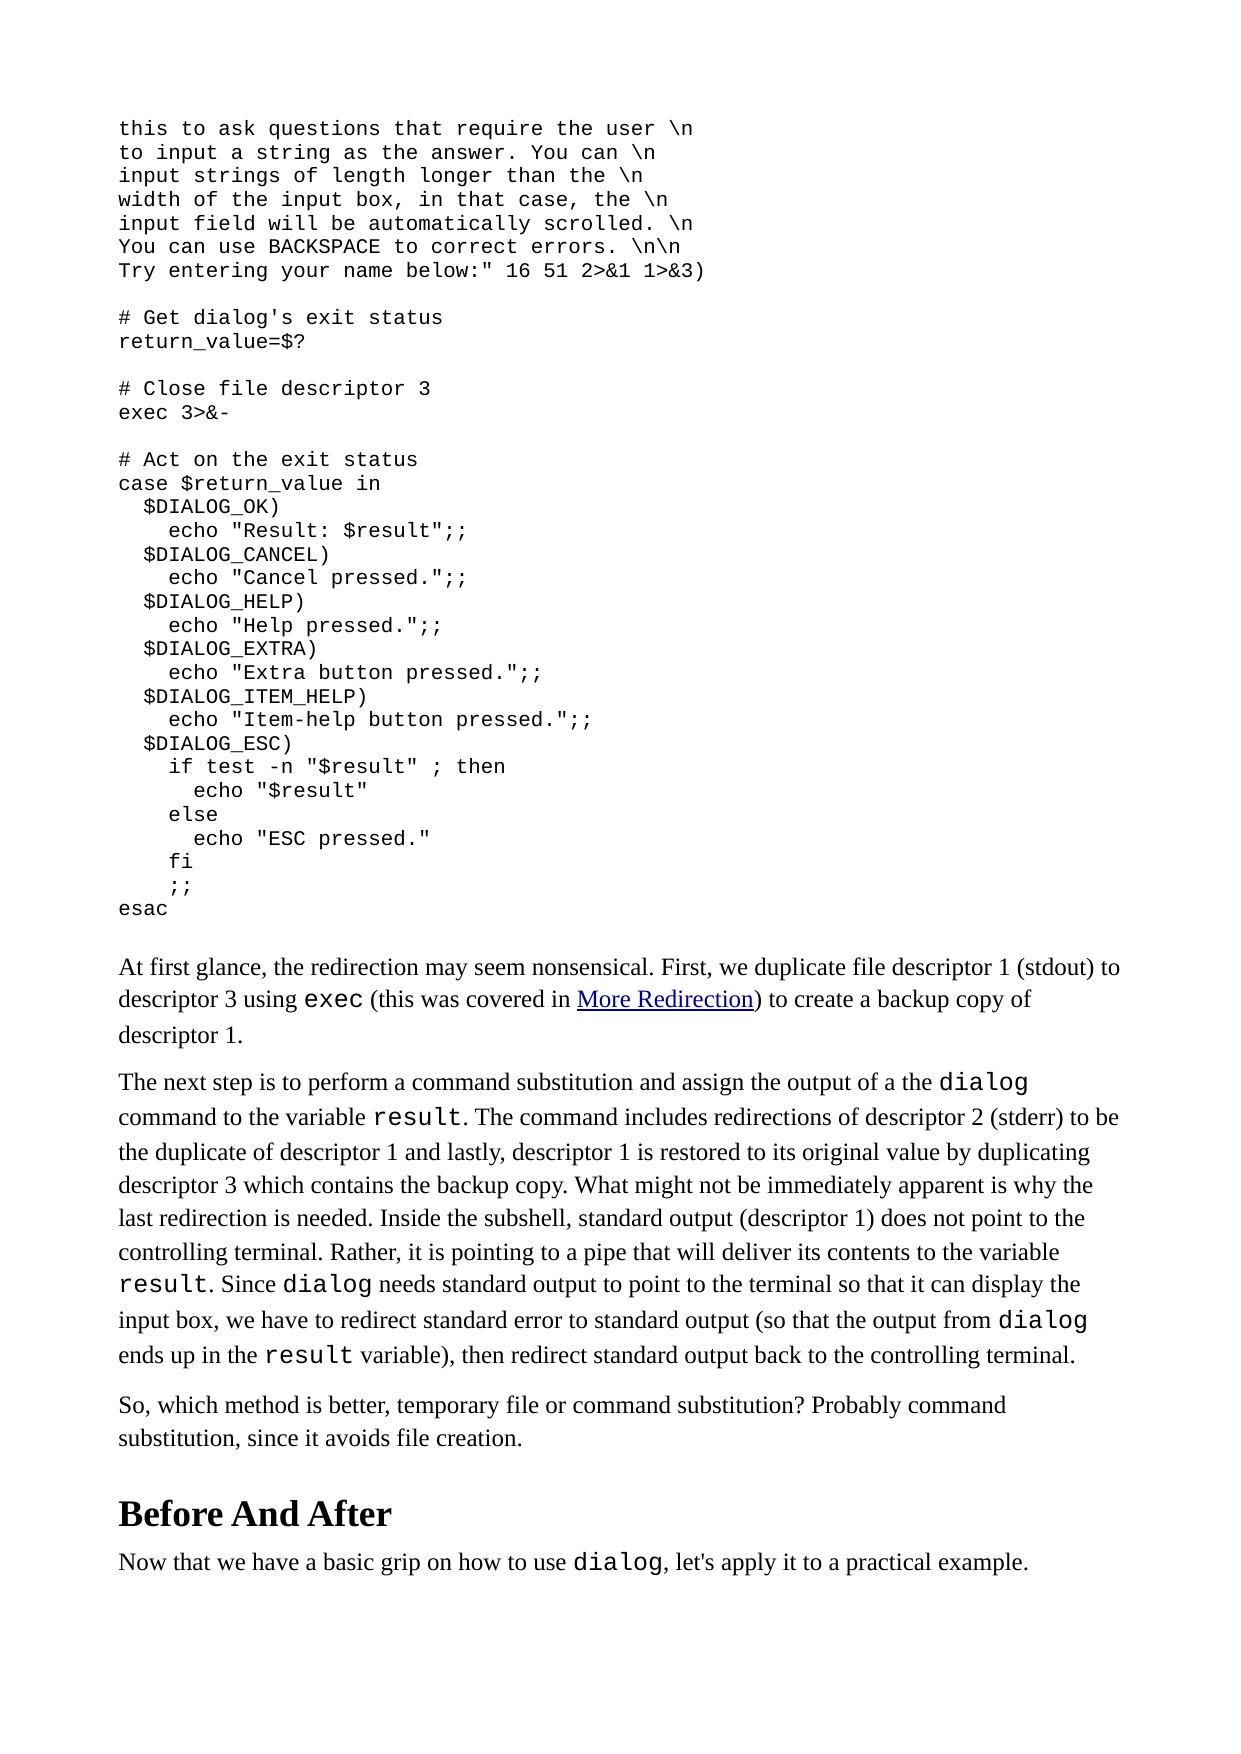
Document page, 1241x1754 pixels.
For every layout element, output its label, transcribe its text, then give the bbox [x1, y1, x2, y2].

text At first glance, the redirection may seem nonsensical. First, we duplicate file descriptor 1 (stdout) to descriptor 3 using exec (this was covered in More Redirection) to create a backup copy of descriptor 1. [118, 952, 1122, 1048]
text width of the input box, in that case, the \n [118, 189, 1122, 213]
text $DIALOG_OK) [118, 496, 1122, 520]
text echo "Result: $result";; [118, 520, 1122, 544]
text to input a string as the answer. You can \n [118, 142, 1122, 165]
text ;; [118, 875, 1122, 898]
text fi [118, 851, 1122, 875]
text $DIALOG_HELP) [118, 591, 1122, 615]
text echo "ESC pressed." [118, 827, 1122, 851]
text echo "$result" [118, 780, 1122, 804]
text case $return_value in [118, 473, 1122, 496]
text Try entering your name below:" 16 51 2>&1 1>&3) [118, 260, 1122, 284]
text So, which method is better, temporary file or command substitution? Probably command substitution, since it avoids file creation. [118, 1390, 1122, 1452]
text this to ask questions that require the user \n [118, 118, 1122, 142]
text echo "Extra button pressed.";; [118, 662, 1122, 686]
text echo "Cancel pressed.";; [118, 567, 1122, 591]
text $DIALOG_CANCEL) [118, 544, 1122, 567]
text $DIALOG_EXTRA) [118, 638, 1122, 662]
text esac [118, 898, 1122, 922]
text echo "Item-help button pressed.";; [118, 709, 1122, 733]
text # Get dialog's exit status [118, 307, 1122, 331]
text if test -n "$result" ; then [118, 757, 1122, 780]
text input field will be automatically scrolled. \n [118, 213, 1122, 236]
text return_value=$? [118, 331, 1122, 354]
text $DIALOG_ITEM_HELP) [118, 686, 1122, 709]
text # Close file descriptor 3 [118, 378, 1122, 402]
text You can use BACKSPACE to correct errors. \n\n [118, 236, 1122, 260]
text exec 3>&- [118, 402, 1122, 426]
text else [118, 804, 1122, 827]
text input strings of length longer than the \n [118, 165, 1122, 189]
text The next step is to perform a command substitution and assign the output of a the dialog command to the variable result. The command includes redirections of descriptor 2 (stderr) to be the duplicate of descriptor 1 and lastly, descriptor 1 is restored to its original value by duplicating descriptor 3 which contains the backup copy. What might not be immediately apparent is why the last redirection is needed. Inside the subshell, standard output (descriptor 1) does not point to the controlling terminal. Rather, it is pointing to a pipe that will deliver its contents to the variable result. Since dialog needs standard output to point to the terminal so that it can display the input box, we have to redirect standard error to standard output (so that the output from dialog ends up in the result variable), then redirect standard output back to the controlling terminal. [118, 1067, 1122, 1371]
text echo "Help pressed.";; [118, 615, 1122, 638]
subtitle Before And After [118, 1491, 1122, 1534]
text Now that we have a basic grip on how to use dialog, let's apply it to a practical example. [118, 1547, 1122, 1578]
text $DIALOG_ESC) [118, 733, 1122, 757]
text # Act on the exit status [118, 449, 1122, 473]
